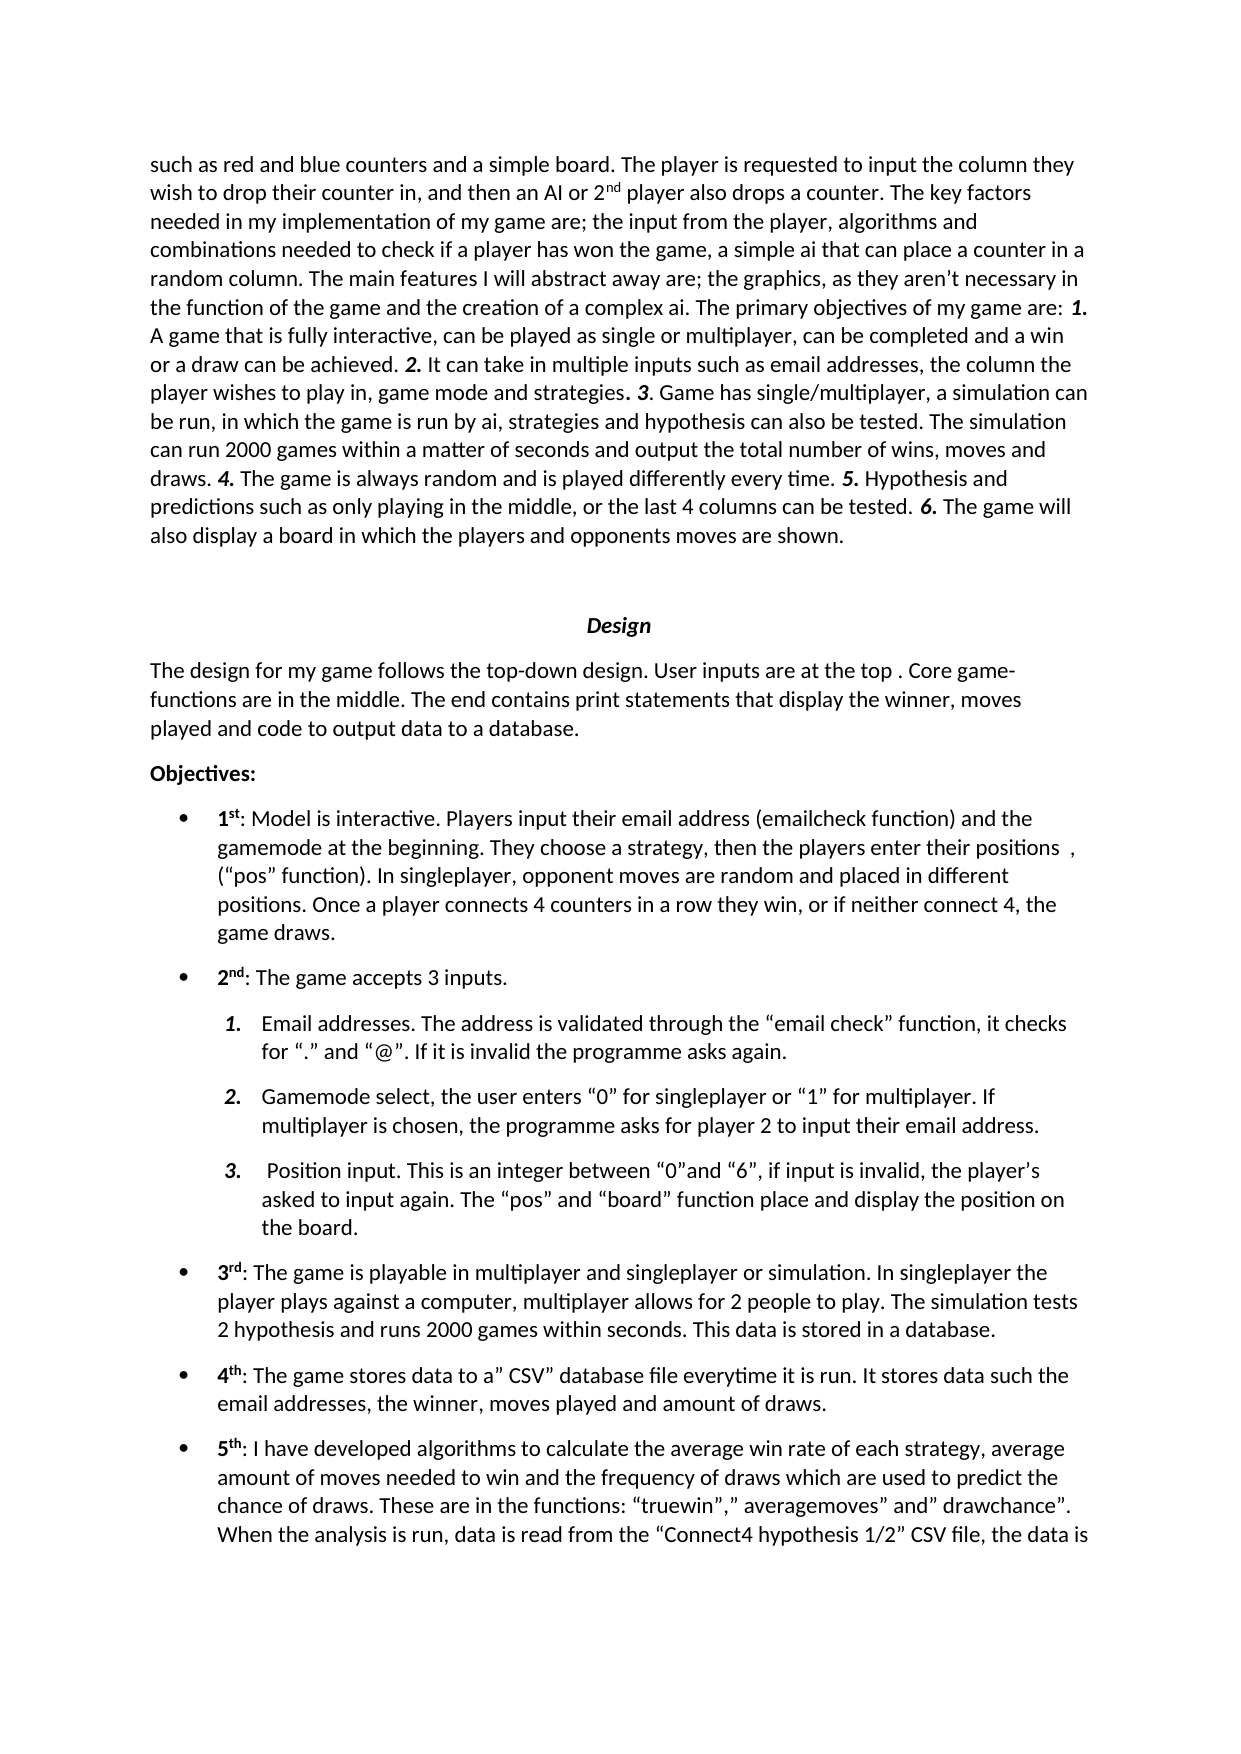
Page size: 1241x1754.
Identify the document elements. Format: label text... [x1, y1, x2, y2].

text Design [150, 611, 1090, 639]
list 2nd: The game accepts 3 inputs. [179, 963, 1090, 992]
list 1st: Model is interactive. Players input their email address (emailcheck function) and the gamemode at the beginning. They choose a strategy, then the players enter their positions ,(“pos” function). In singleplayer, opponent moves are random and placed in different positions. Once a player connects 4 counters in a row they win, or if neither connect 4, the game draws. [179, 804, 1090, 946]
list 4th: The game stores data to a” CSV” database file everytime it is run. It stores data such the email addresses, the winner, moves played and amount of draws. [179, 1361, 1090, 1417]
list Position input. This is an integer between “0”and “6”, if input is invalid, the player’s asked to input again. The “pos” and “board” function place and display the position on the board. [224, 1156, 1090, 1241]
text Objectives: [150, 759, 1090, 787]
list 5th: I have developed algorithms to calculate the average win rate of each strategy, average amount of moves needed to win and the frequency of draws which are used to predict the chance of draws. These are in the functions: “truewin”,” averagemoves” and” drawchance”. When the analysis is run, data is read from the “Connect4 hypothesis 1/2” CSV file, the data is [179, 1434, 1090, 1548]
text such as red and blue counters and a simple board. The player is requested to input the column they wish to drop their counter in, and then an AI or 2nd player also drops a counter. The key factors needed in my implementation of my game are; the input from the player, algorithms and combinations needed to check if a player has won the game, a simple ai that can place a counter in a random column. The main features I will abstract away are; the graphics, as they aren’t necessary in the function of the game and the creation of a complex ai. The primary objectives of my game are: 1. A game that is fully interactive, can be played as single or multiplayer, can be completed and a win or a draw can be achieved. 2. It can take in multiple inputs such as email addresses, the column the player wishes to play in, game mode and strategies. 3. Game has single/multiplayer, a simulation can be run, in which the game is run by ai, strategies and hypothesis can also be tested. The simulation can run 2000 games within a matter of seconds and output the total number of wins, moves and draws. 4. The game is always random and is played differently every time. 5. Hypothesis and predictions such as only playing in the middle, or the last 4 columns can be tested. 6. The game will also display a board in which the players and opponents moves are shown. [150, 150, 1090, 549]
list Gamemode select, the user enters “0” for singleplayer or “1” for multiplayer. If multiplayer is chosen, the programme asks for player 2 to input their email address. [224, 1082, 1090, 1139]
list Email addresses. The address is validated through the “email check” function, it checks for “.” and “@”. If it is invalid the programme asks again. [224, 1009, 1090, 1065]
list 3rd: The game is playable in multiplayer and singleplayer or simulation. In singleplayer the player plays against a computer, multiplayer allows for 2 people to play. The simulation tests 2 hypothesis and runs 2000 games within seconds. This data is stored in a database. [179, 1258, 1090, 1344]
text The design for my game follows the top-down design. User inputs are at the top . Core game-functions are in the middle. The end contains print statements that display the winner, moves played and code to output data to a database. [150, 657, 1090, 742]
